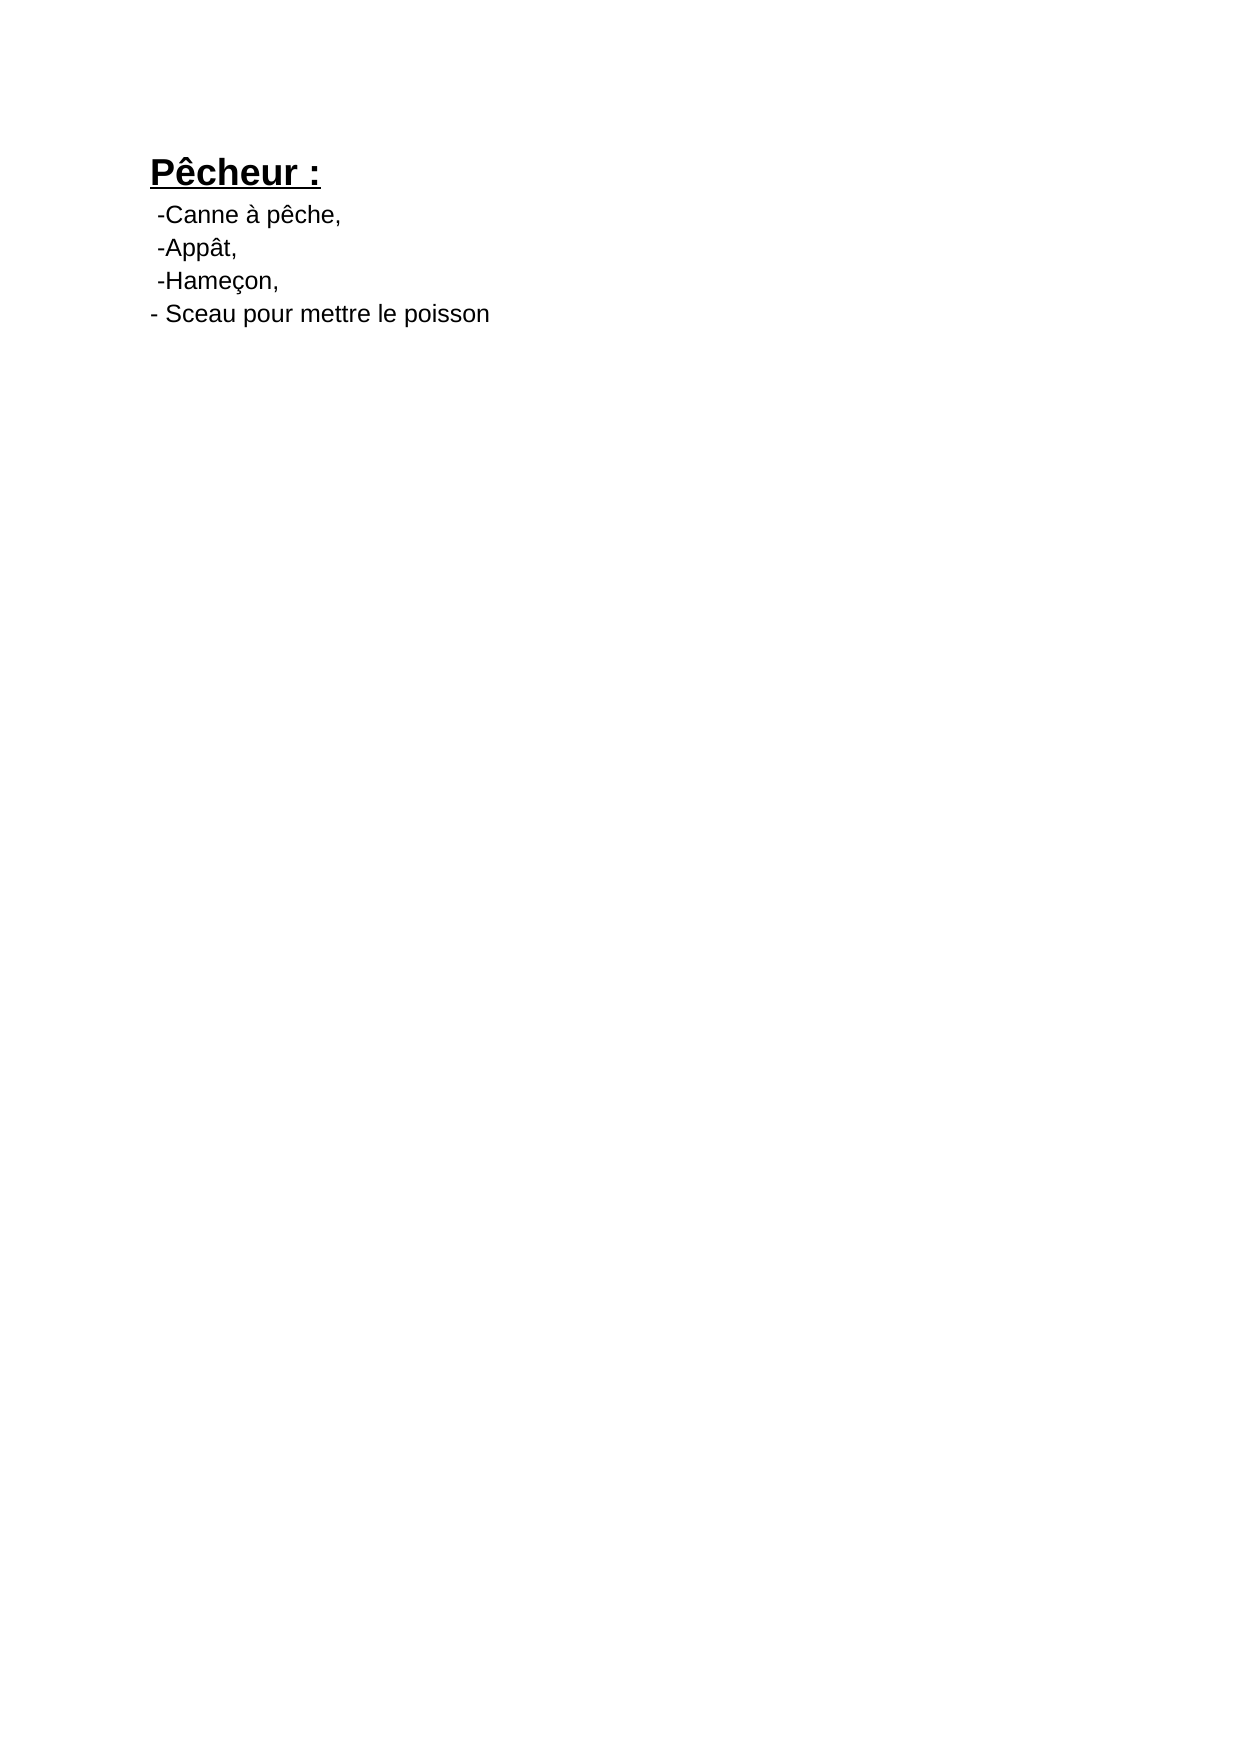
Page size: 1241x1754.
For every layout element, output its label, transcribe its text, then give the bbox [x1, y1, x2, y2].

text Pêcheur : [150, 150, 1090, 193]
text - Sceau pour mettre le poisson [150, 299, 1090, 327]
text -Hameçon, [150, 266, 1090, 294]
text -Canne à pêche, [150, 199, 1090, 228]
text -Appât, [150, 233, 1090, 261]
